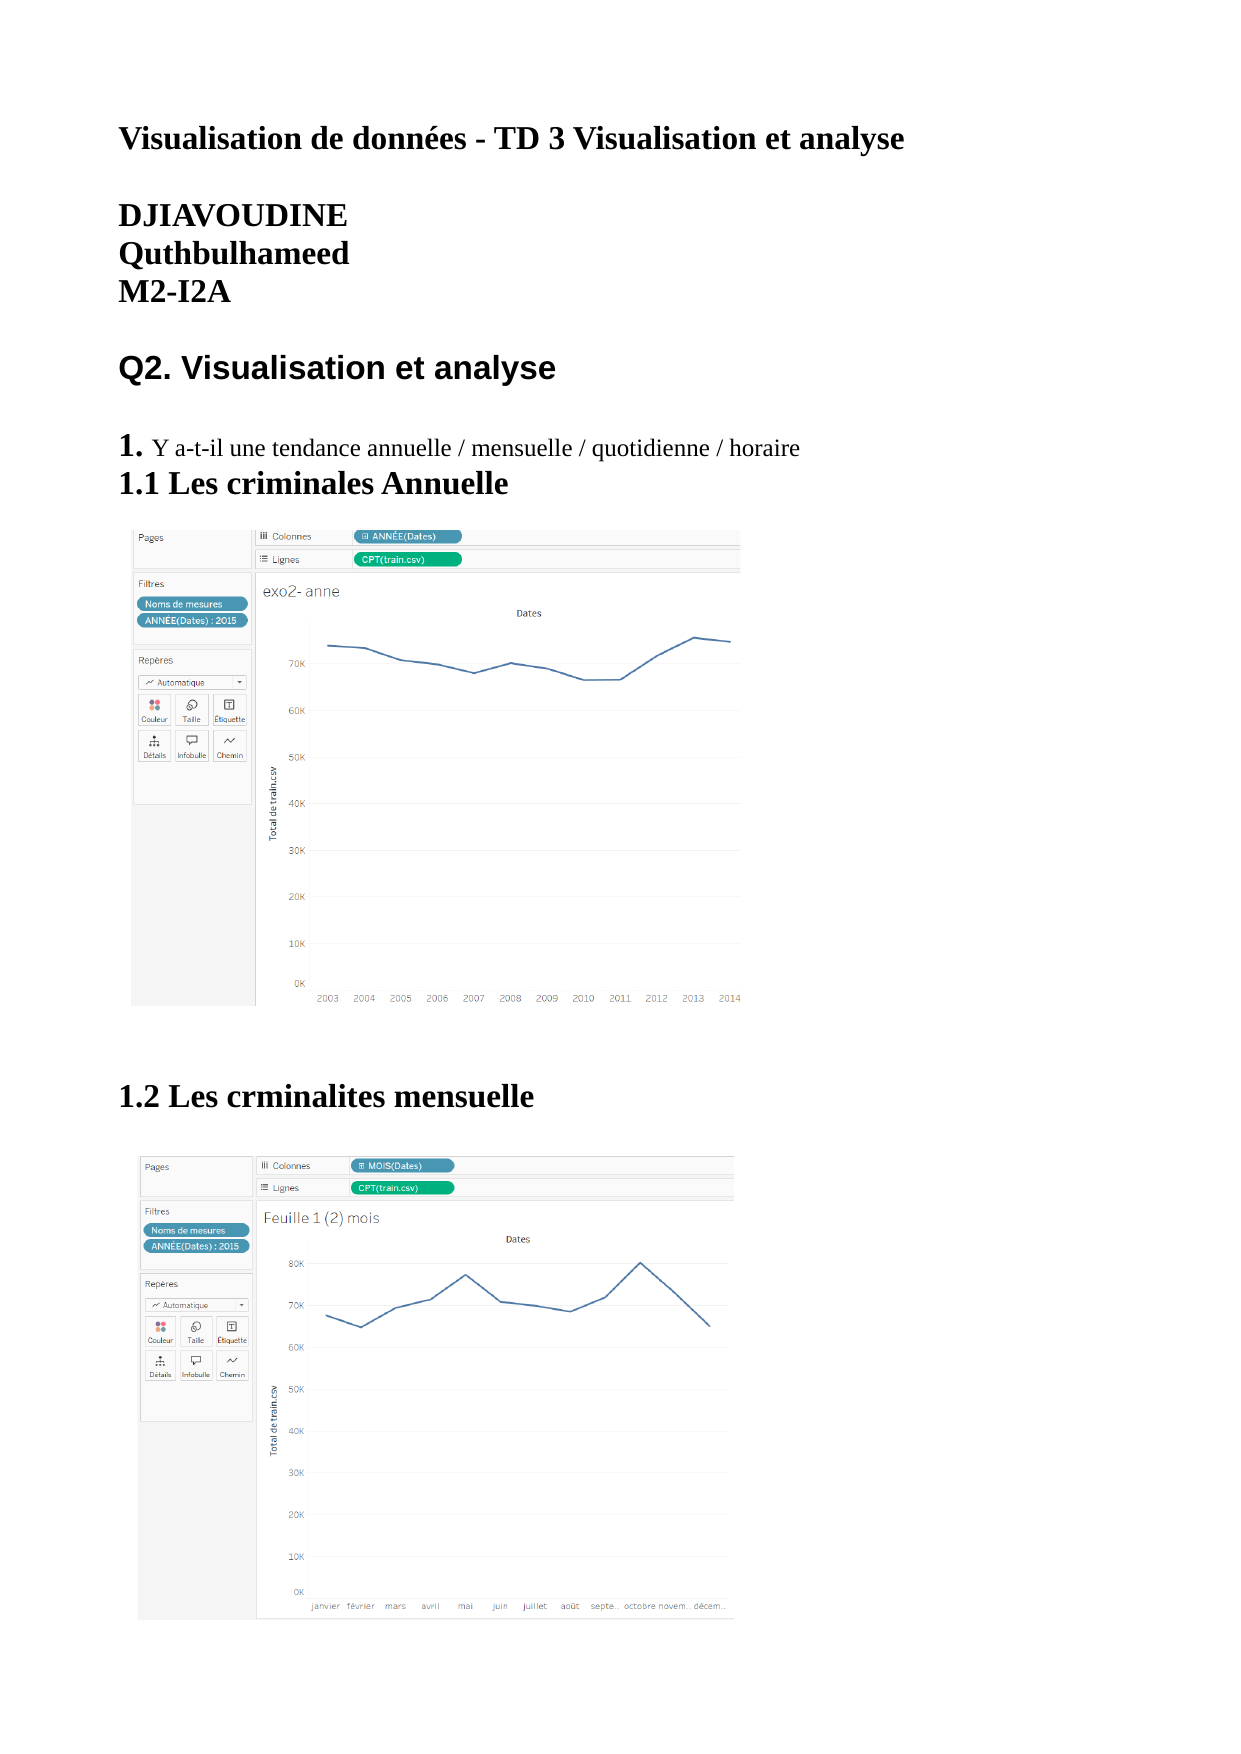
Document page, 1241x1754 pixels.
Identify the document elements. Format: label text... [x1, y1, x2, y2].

picture [131, 530, 741, 1006]
text M2-I2A [118, 271, 1122, 310]
text DJIAVOUDINE [118, 195, 1122, 233]
text 1.1 Les criminales Annuelle [118, 463, 1122, 502]
text Q2. Visualisation et analyse [118, 348, 1122, 387]
text Visualisation de données - TD 3 Visualisation et analyse [118, 118, 1122, 156]
text 1. Y a-t-il une tendance annuelle / mensuelle / quotidienne / horaire [118, 425, 1122, 463]
text 1.2 Les crminalites mensuelle [118, 1077, 1122, 1115]
text Quthbulhameed [118, 233, 1122, 271]
picture [137, 1156, 734, 1620]
